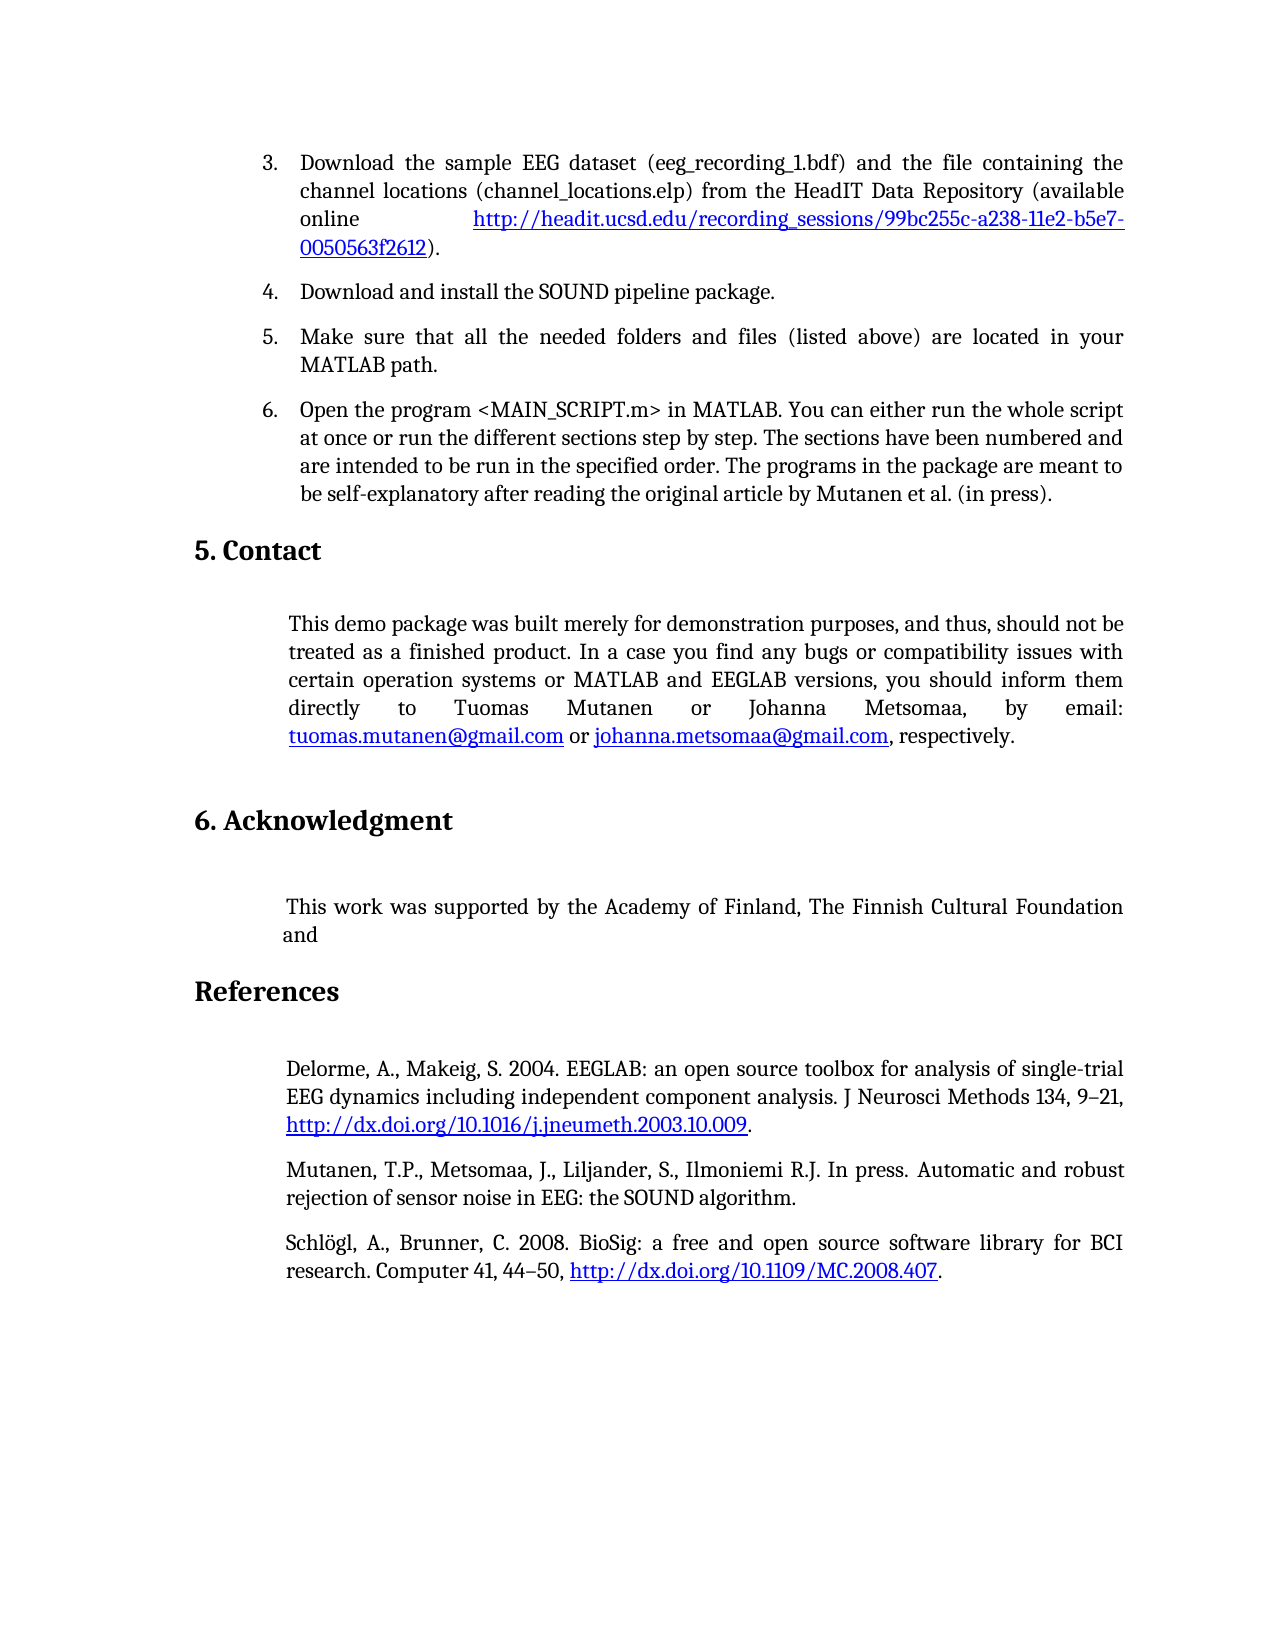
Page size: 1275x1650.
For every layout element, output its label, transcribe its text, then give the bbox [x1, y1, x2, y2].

subtitle References [194, 975, 1125, 1008]
text This work was supported by the Academy of Finland, The Finnish Cultural Foundation and [245, 893, 1125, 948]
text Mutanen, T.P., Metsomaa, J., Liljander, S., Ilmoniemi R.J. In press. Automatic and robust rejection of sensor noise in EEG: the SOUND algorithm. [286, 1156, 1125, 1211]
text Schlögl, A., Brunner, C. 2008. BioSig: a free and open source software library for BCI research. Computer 41, 44–50, http://dx.doi.org/10.1109/MC.2008.407. [286, 1229, 1125, 1284]
subtitle 5. Contact [194, 534, 1125, 568]
list Download and install the SOUND pipeline package. [262, 279, 1125, 306]
text This demo package was built merely for demonstration purposes, and thus, should not be treated as a finished product. In a case you find any bugs or compatibility issues with certain operation systems or MATLAB and EEGLAB versions, you should inform them directly to Tuomas Mutanen or Johanna Metsomaa, by email: tuomas.mutanen@gmail.com or johanna.metsomaa@gmail.com, respectively. [286, 611, 1125, 750]
text Delorme, A., Makeig, S. 2004. EEGLAB: an open source toolbox for analysis of single-trial EEG dynamics including independent component analysis. J Neurosci Methods 134, 9–21, http://dx.doi.org/10.1016/j.jneumeth.2003.10.009. [286, 1055, 1125, 1138]
subtitle 6. Acknowledgment [194, 804, 1125, 838]
list Make sure that all the needed folders and files (listed above) are located in your MATLAB path. [262, 324, 1125, 378]
list Download the sample EEG dataset (eeg_recording_1.bdf) and the file containing the channel locations (channel_locations.elp) from the HeadIT Data Repository (available online http://headit.ucsd.edu/recording_sessions/99bc255c-a238-11e2-b5e7-0050563f2612). [262, 150, 1125, 261]
list Open the program <MAIN_SCRIPT.m> in MATLAB. You can either run the whole script at once or run the different sections step by step. The sections have been numbered and are intended to be run in the specified order. The programs in the package are meant to be self-explanatory after reading the original article by Mutanen et al. (in press). [262, 397, 1125, 508]
